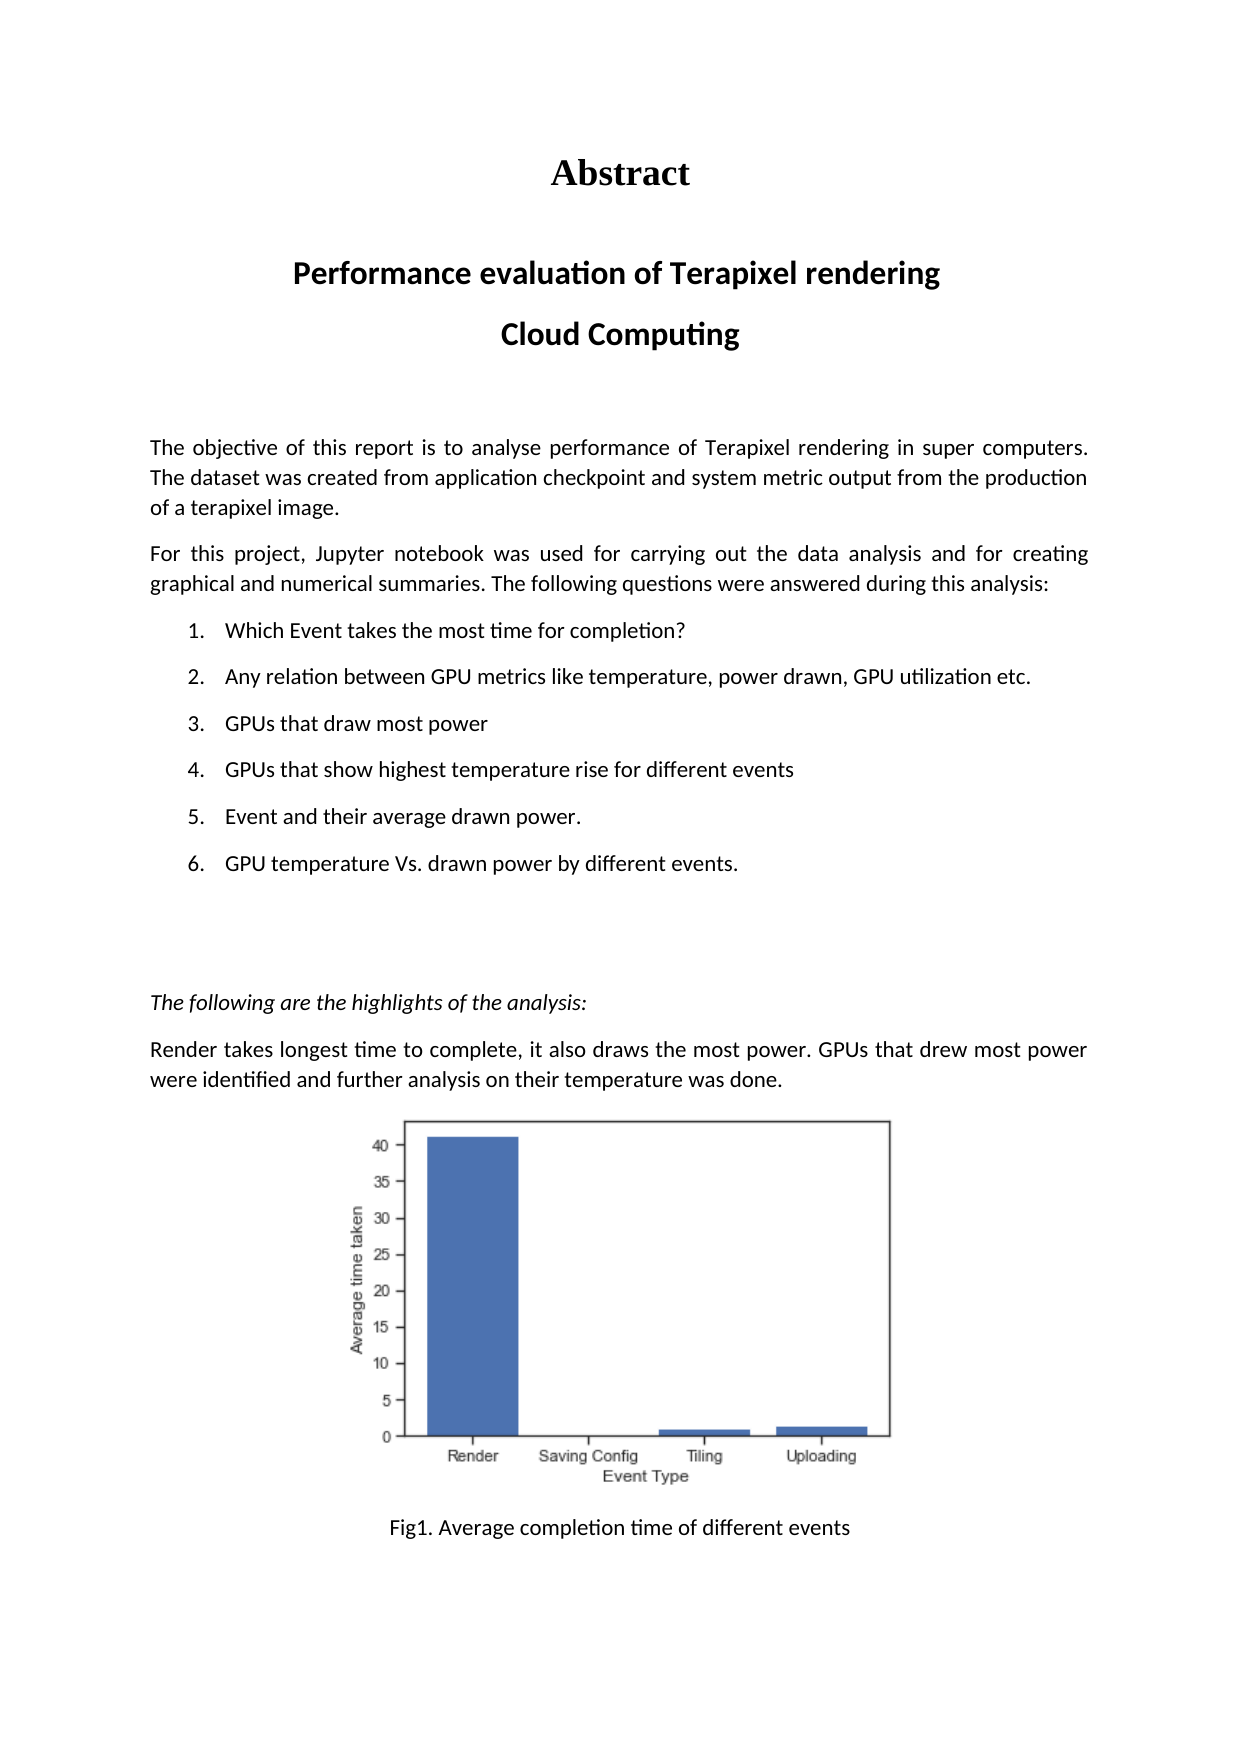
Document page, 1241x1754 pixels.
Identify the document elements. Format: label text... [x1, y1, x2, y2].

list Any relation between GPU metrics like temperature, power drawn, GPU utilization etc. [187, 662, 1090, 690]
list Fig1. Average completion time of different events [150, 1513, 1090, 1541]
list Which Event takes the most time for completion? [187, 616, 1090, 644]
text Performance evaluation of Terapixel rendering [150, 252, 1090, 293]
text Abstract [150, 150, 1090, 193]
list GPU temperature Vs. drawn power by different events. [187, 849, 1090, 877]
list Event and their average drawn power. [187, 802, 1090, 830]
list Render takes longest time to complete, it also draws the most power. GPUs that drew most power were identified and further analysis on their temperature was done. [150, 1035, 1090, 1093]
list GPUs that show highest temperature rise for different events [187, 756, 1090, 783]
text For this project, Jupyter notebook was used for carrying out the data analysis and for creating graphical and numerical summaries. The following questions were answered during this analysis: [150, 539, 1090, 597]
text The objective of this report is to analyse performance of Terapixel rendering in super computers. The dataset was created from application checkpoint and system metric output from the production of a terapixel image. [150, 433, 1090, 521]
list GPUs that draw most power [187, 709, 1090, 737]
text Cloud Computing [150, 313, 1090, 353]
list The following are the highlights of the analysis: [150, 988, 1090, 1016]
